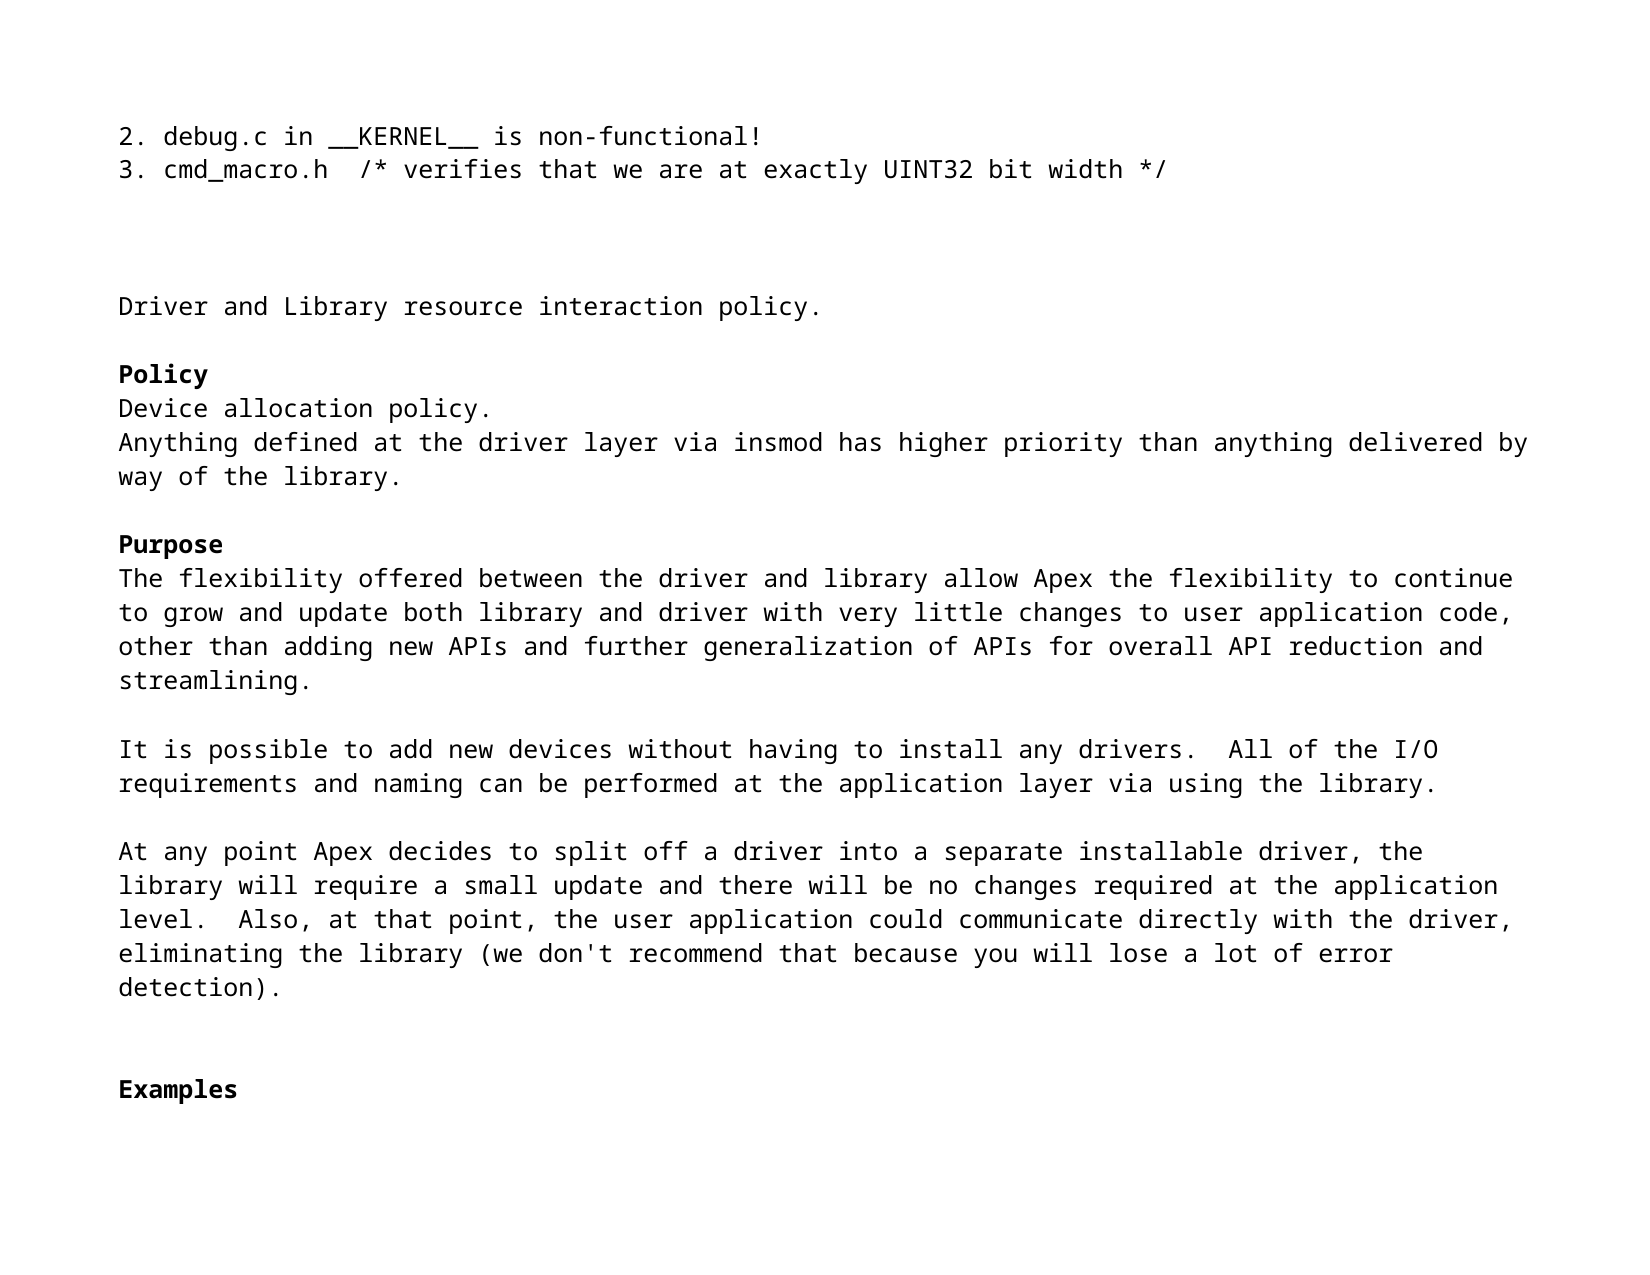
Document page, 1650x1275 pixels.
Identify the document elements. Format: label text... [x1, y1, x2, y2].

text The flexibility offered between the driver and library allow Apex the flexibility to continue to grow and update both library and driver with very little changes to user application code, other than adding new APIs and further generalization of APIs for overall API reduction and streamlining. [118, 561, 1532, 697]
text Device allocation policy. [118, 391, 1532, 425]
text 2. debug.c in __KERNEL__ is non-functional! [118, 118, 1532, 152]
text Purpose [118, 527, 1532, 561]
text At any point Apex decides to split off a driver into a separate installable driver, the library will require a small update and there will be no changes required at the application level. Also, at that point, the user application could communicate directly with the driver, eliminating the library (we don't recommend that because you will lose a lot of error detection). [118, 833, 1532, 1004]
text Driver and Library resource interaction policy. [118, 288, 1532, 322]
text 3. cmd_macro.h /* verifies that we are at exactly UINT32 bit width */ [118, 152, 1532, 186]
text It is possible to add new devices without having to install any drivers. All of the I/O requirements and naming can be performed at the application layer via using the library. [118, 731, 1532, 799]
text Anything defined at the driver layer via insmod has higher priority than anything delivered by way of the library. [118, 425, 1532, 493]
text Examples [118, 1072, 1532, 1106]
text Policy [118, 357, 1532, 391]
